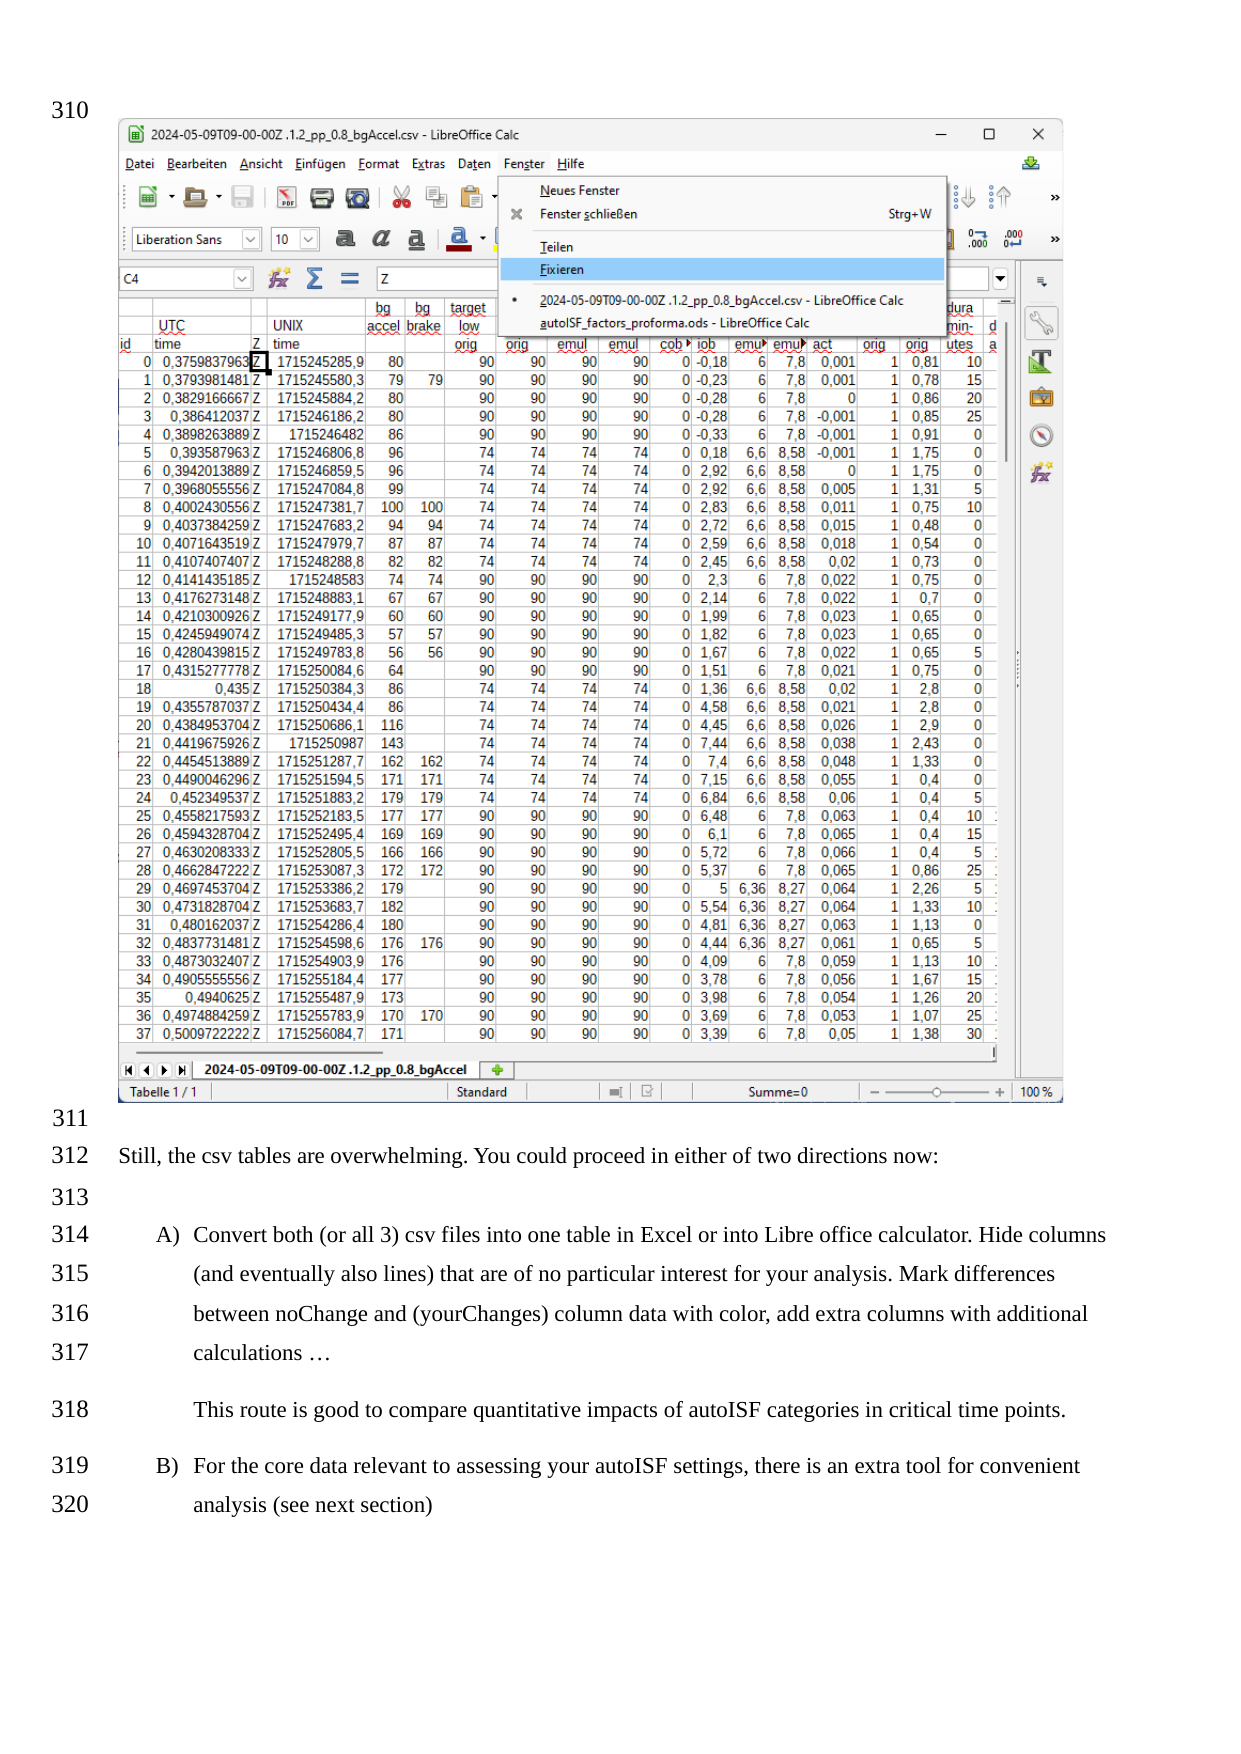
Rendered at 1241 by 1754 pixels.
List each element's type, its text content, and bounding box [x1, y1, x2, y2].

list Convert both (or all 3) csv files into one table in Excel or into Libre office calculator. Hide columns (and eventually also lines) that are of no particular interest for your analysis. Mark differences between noChange and (yourChanges) column data with color, add extra columns with additional calculations … [156, 1221, 1122, 1366]
list This route is good to compare quantitative impacts of autoISF categories in critical time points. [193, 1396, 1122, 1422]
list For the core data relevant to assessing your autoISF settings, there is an extra tool for convenient analysis (see next section) [156, 1452, 1122, 1518]
text Still, the csv tables are overwhelming. You could proceed in either of two directions now: [118, 1142, 1122, 1168]
